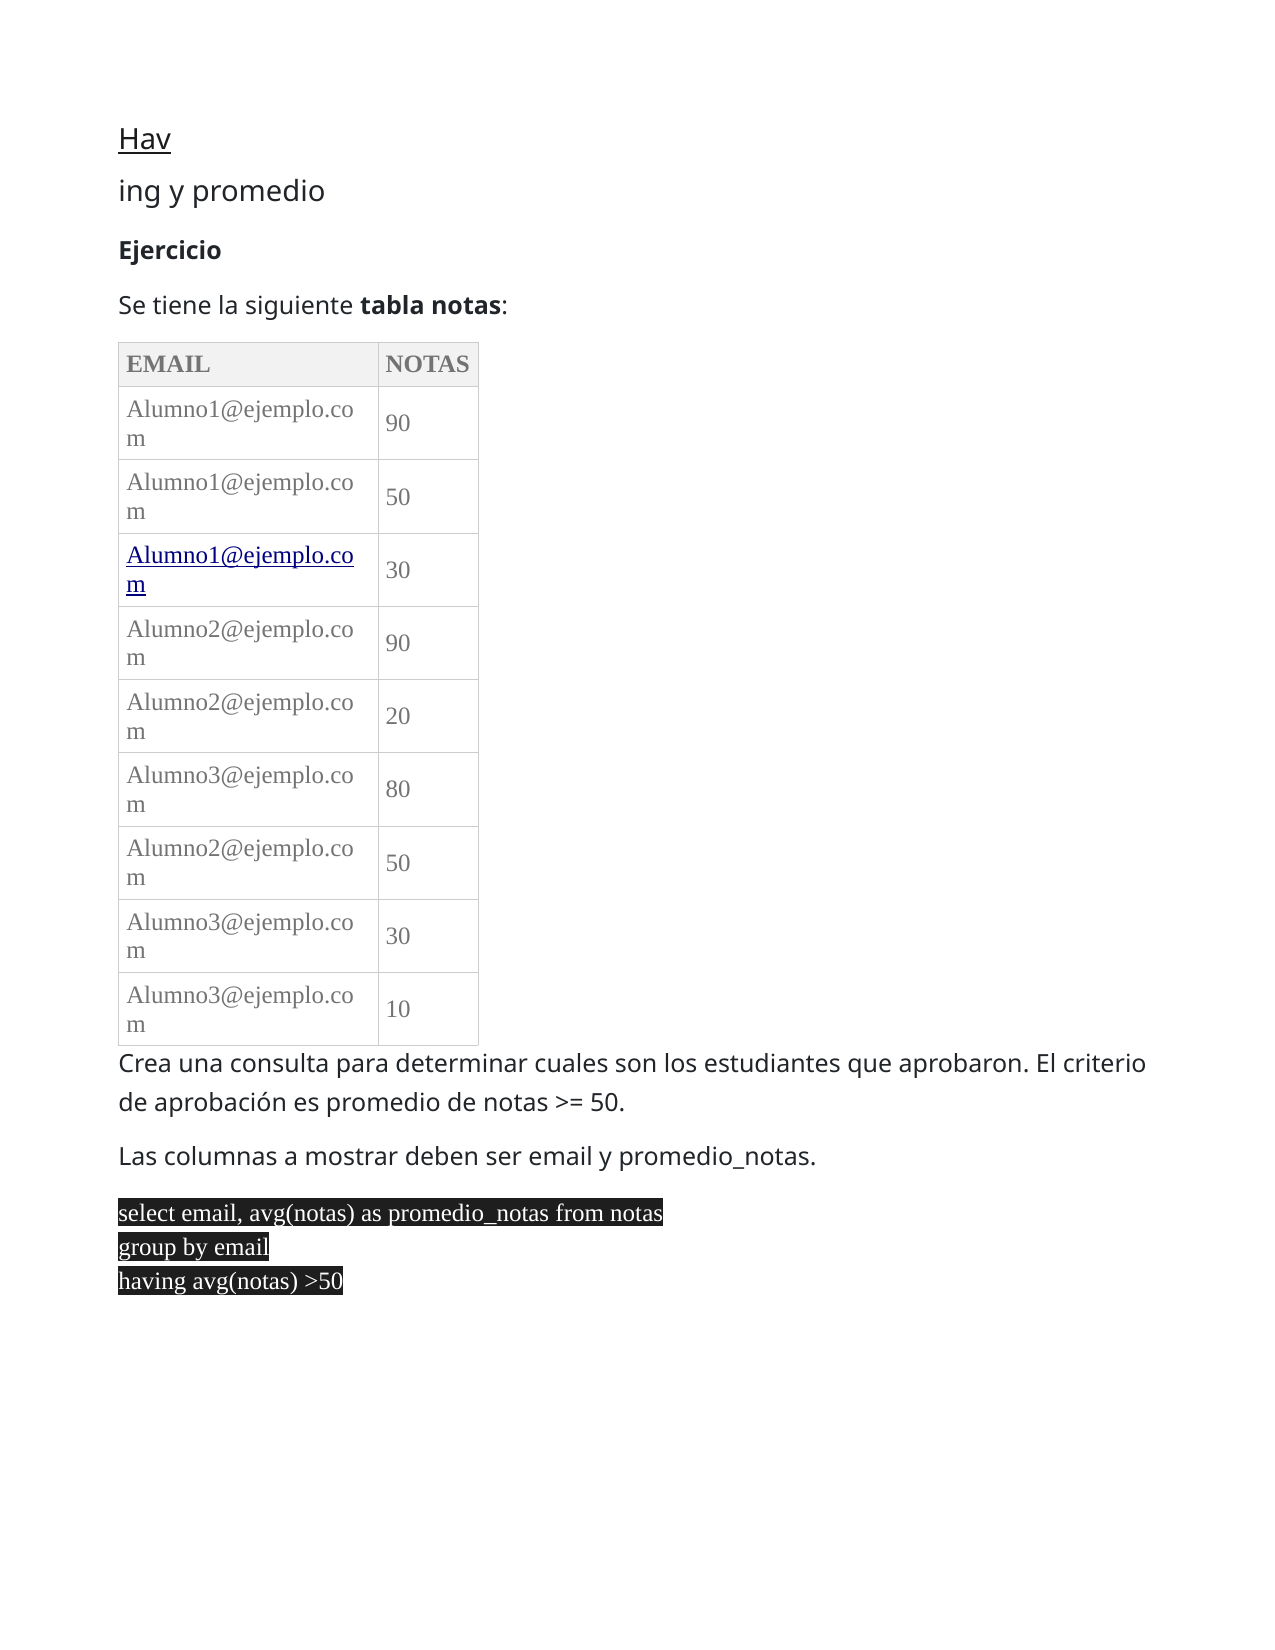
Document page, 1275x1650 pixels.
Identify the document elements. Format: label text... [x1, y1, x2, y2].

table_cell Alumno3@ejemplo.com [119, 900, 378, 972]
table_cell 50 [379, 827, 478, 899]
table_cell 10 [379, 973, 478, 1045]
table_cell 30 [379, 900, 478, 972]
text having avg(notas) >50 [118, 1261, 1157, 1295]
subtitle Ejercicio [118, 232, 1157, 267]
table_cell 80 [379, 753, 478, 826]
table_cell 90 [379, 607, 478, 679]
subtitle ing y promedio [118, 170, 1157, 210]
table_cell Alumno2@ejemplo.com [119, 607, 378, 679]
text Crea una consulta para determinar cuales son los estudiantes que aprobaron. El criterio de aprobación es promedio de notas >= 50. [118, 1045, 1157, 1118]
text Las columnas a mostrar deben ser email y promedio_notas. [118, 1138, 1157, 1172]
table_cell 20 [379, 680, 478, 752]
table_cell Alumno3@ejemplo.com [119, 753, 378, 826]
text select email, avg(notas) as promedio_notas from notas [118, 1192, 1157, 1226]
table_header NOTAS [379, 343, 478, 386]
table_cell 50 [379, 460, 478, 533]
table_cell Alumno1@ejemplo.com [119, 534, 378, 606]
subtitle Hav [118, 118, 1157, 158]
table_cell 90 [379, 387, 478, 459]
table_cell Alumno1@ejemplo.com [119, 387, 378, 459]
table_cell Alumno2@ejemplo.com [119, 680, 378, 752]
table_cell Alumno1@ejemplo.com [119, 460, 378, 533]
table_cell 30 [379, 534, 478, 606]
table_header EMAIL [119, 343, 378, 386]
table_cell Alumno2@ejemplo.com [119, 827, 378, 899]
text Se tiene la siguiente tabla notas: [118, 288, 1157, 322]
text group by email [118, 1226, 1157, 1261]
table_cell Alumno3@ejemplo.com [119, 973, 378, 1045]
